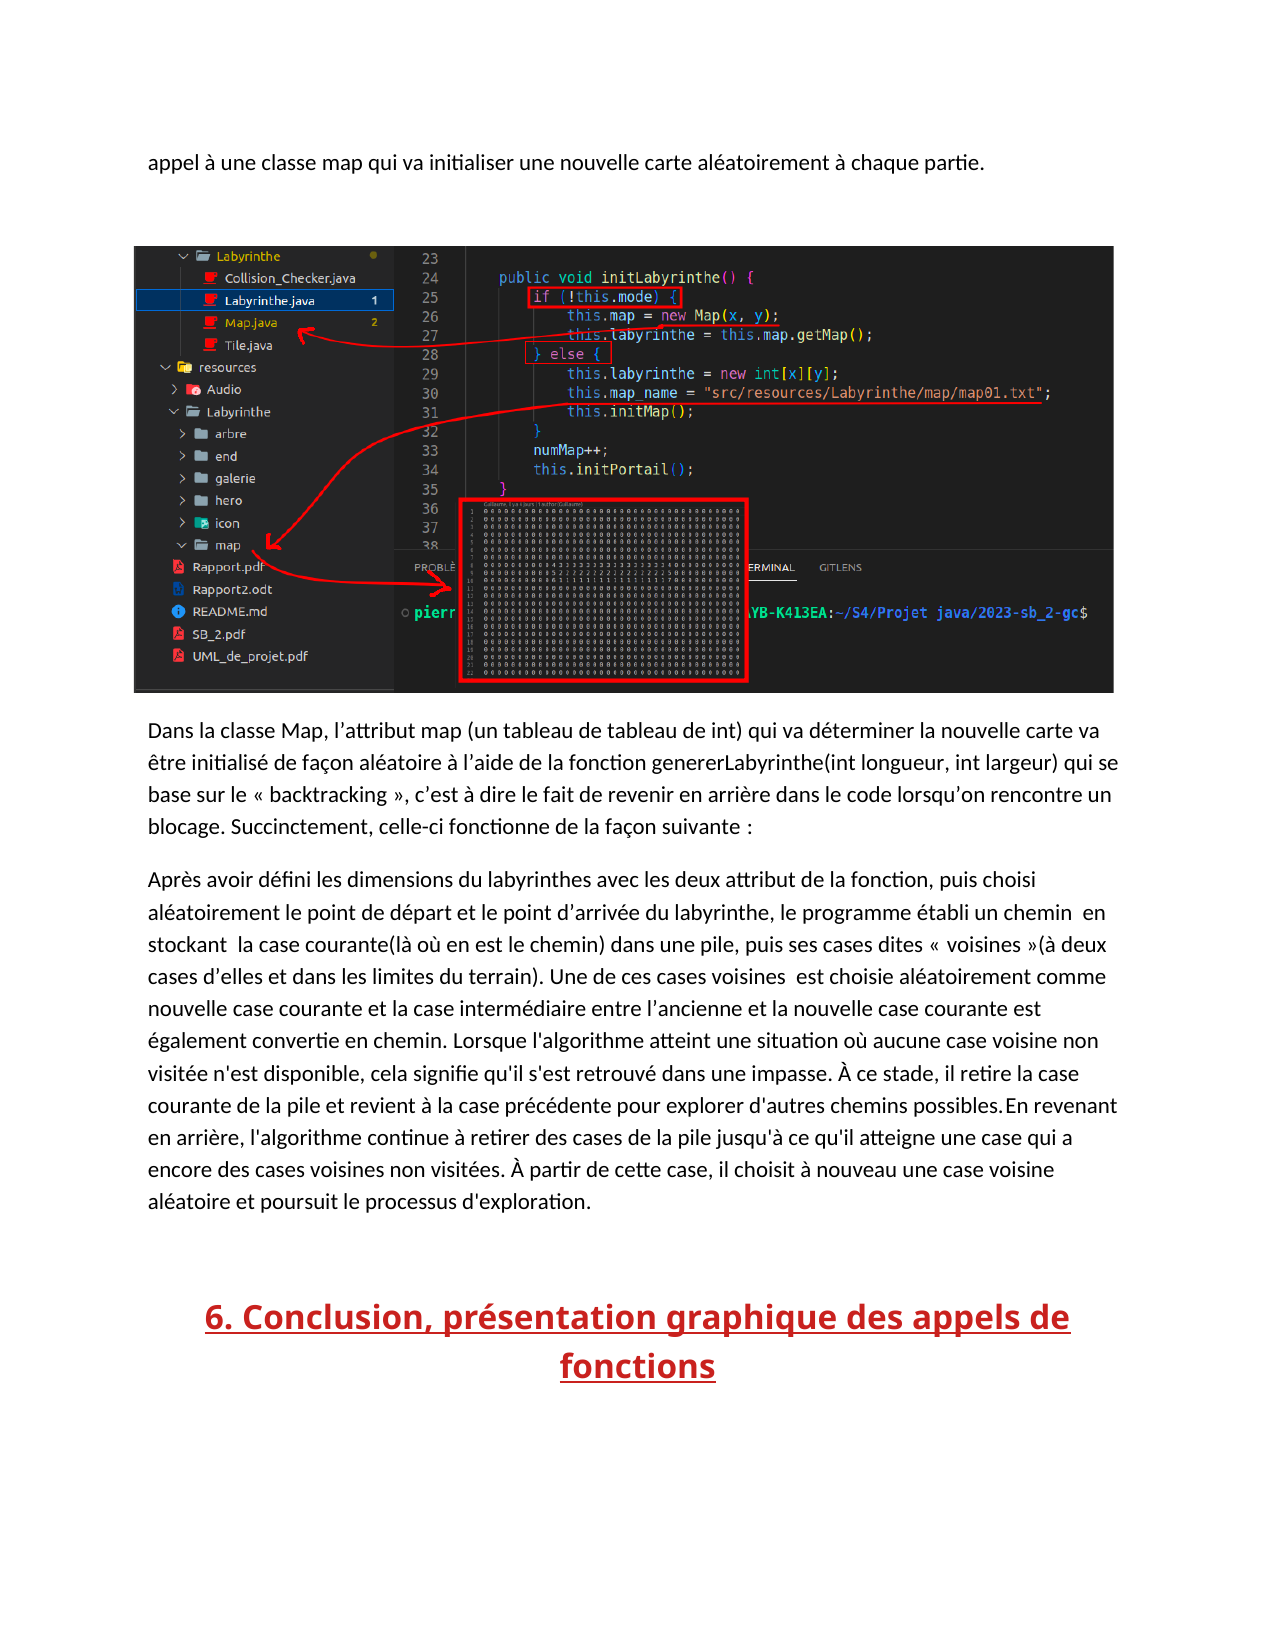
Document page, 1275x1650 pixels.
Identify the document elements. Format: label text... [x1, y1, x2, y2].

picture [133, 246, 1114, 693]
text Après avoir défini les dimensions du labyrinthes avec les deux attribut de la fonction, puis choisi aléatoirement le point de départ et le point d’arrivée du labyrinthe, le programme établi un chemin en stockant la case courante(là où en est le chemin) dans une pile, puis ses cases dites « voisines »(à deux cases d’elles et dans les limites du terrain). Une de ces cases voisines est choisie aléatoirement comme nouvelle case courante et la case intermédiaire entre l’ancienne et la nouvelle case courante est également convertie en chemin. Lorsque l'algorithme atteint une situation où aucune case voisine non visitée n'est disponible, cela signifie qu'il s'est retrouvé dans une impasse. À ce stade, il retire la case courante de la pile et revient à la case précédente pour explorer d'autres chemins possibles.En revenant en arrière, l'algorithme continue à retirer des cases de la pile jusqu'à ce qu'il atteigne une case qui a encore des cases voisines non visitées. À partir de cette case, il choisit à nouveau une case voisine aléatoire et poursuit le processus d'exploration. [148, 866, 1127, 1215]
subtitle 6. Conclusion, présentation graphique des appels de fonctions [148, 1293, 1127, 1388]
text appel à une classe map qui va initialiser une nouvelle carte aléatoirement à chaque partie. [148, 148, 1127, 176]
text Dans la classe Map, l’attribut map (un tableau de tableau de int) qui va déterminer la nouvelle carte va être initialisé de façon aléatoire à l’aide de la fonction genererLabyrinthe(int longueur, int largeur) qui se base sur le « backtracking », c’est à dire le fait de revenir en arrière dans le code lorsqu’on rencontre un blocage. Succinctement, celle-ci fonctionne de la façon suivante : [148, 247, 1127, 841]
